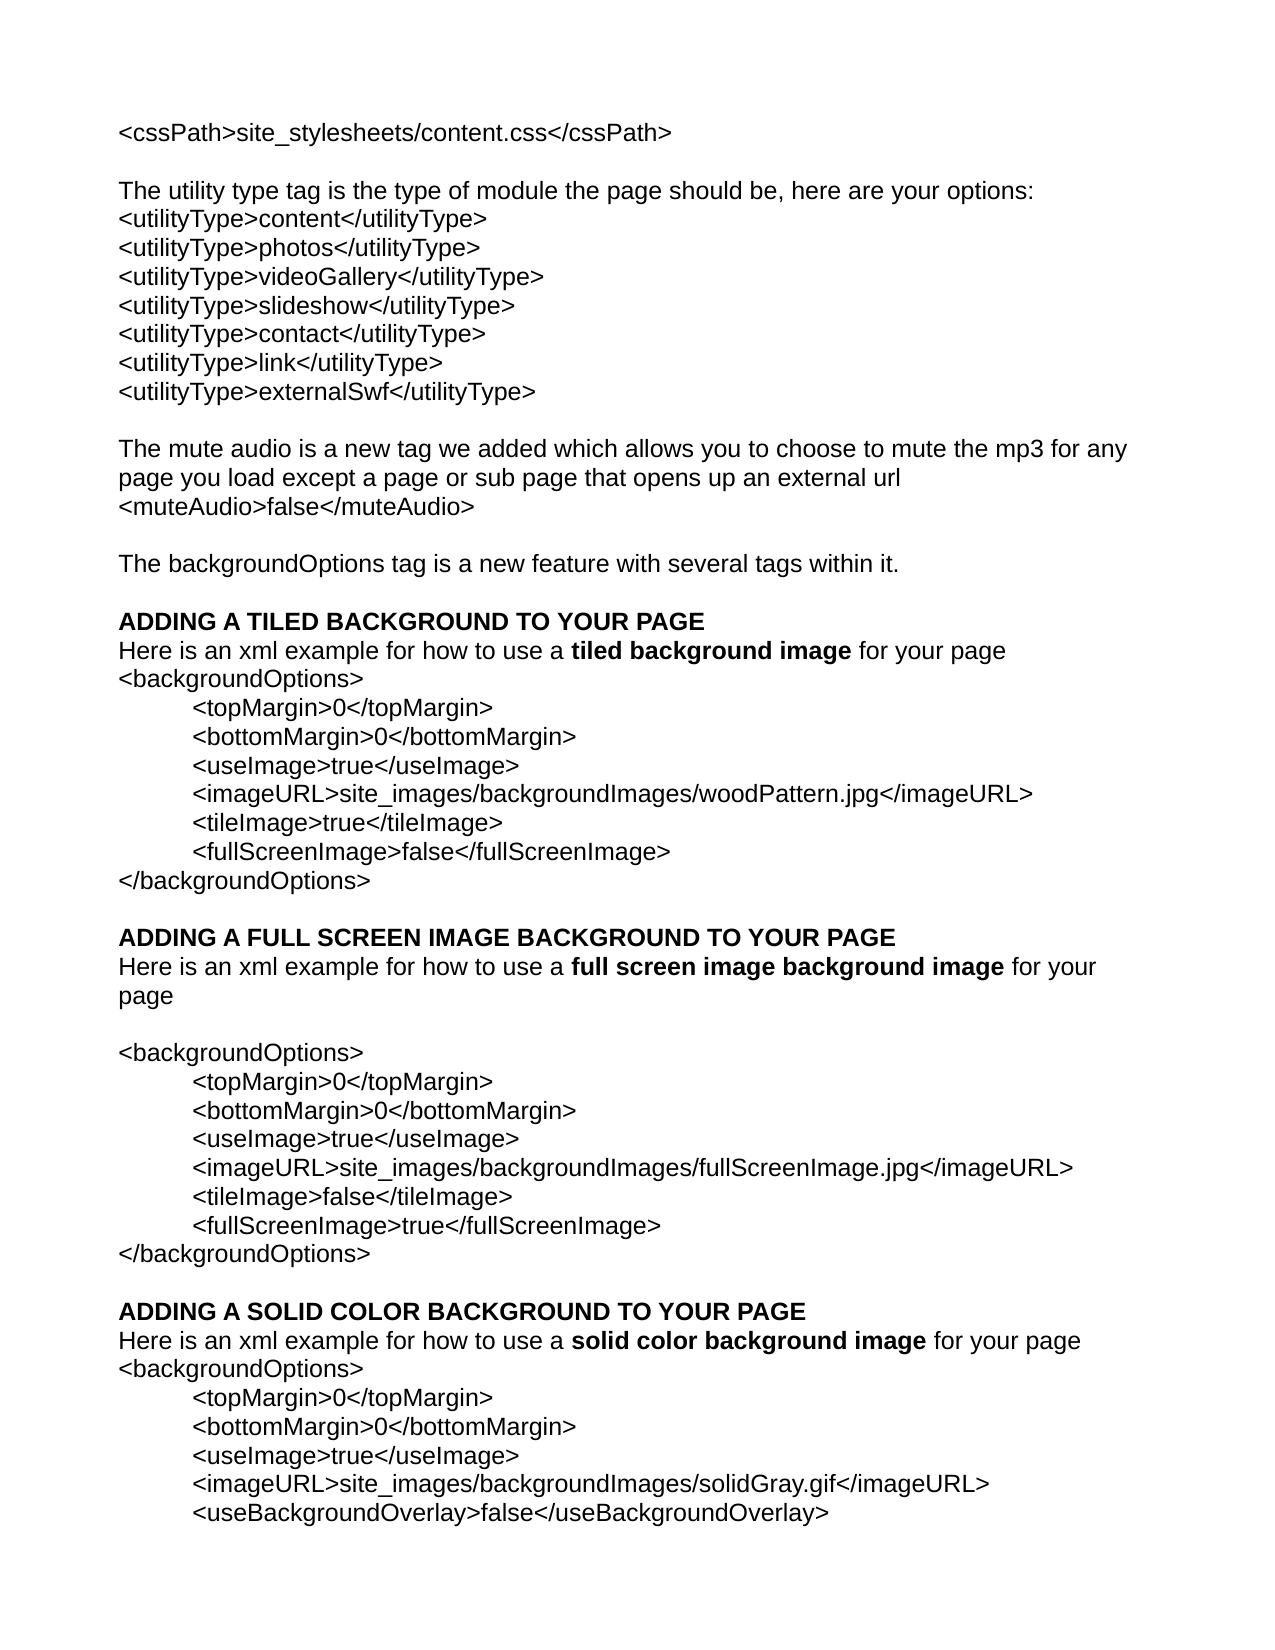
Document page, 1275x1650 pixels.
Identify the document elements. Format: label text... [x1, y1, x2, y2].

text The utility type tag is the type of module the page should be, here are your options: [118, 176, 1157, 204]
text <backgroundOptions> [118, 1354, 1157, 1383]
text Here is an xml example for how to use a full screen image background image for your page [118, 952, 1157, 1009]
text <topMargin>0</topMargin> [118, 1383, 1157, 1412]
text <bottomMargin>0</bottomMargin> [118, 722, 1157, 751]
text <useImage>true</useImage> [118, 1441, 1157, 1469]
text <utilityType>videoGallery</utilityType> [118, 262, 1157, 291]
text ADDING A FULL SCREEN IMAGE BACKGROUND TO YOUR PAGE [118, 923, 1157, 952]
text <backgroundOptions> [118, 1038, 1157, 1067]
text <utilityType>content</utilityType> [118, 204, 1157, 233]
text <imageURL>site_images/backgroundImages/solidGray.gif</imageURL> [118, 1469, 1157, 1498]
text <tileImage>false</tileImage> [118, 1182, 1157, 1211]
text <utilityType>externalSwf</utilityType> [118, 377, 1157, 406]
text <topMargin>0</topMargin> [118, 693, 1157, 722]
text <useImage>true</useImage> [118, 1124, 1157, 1153]
text <utilityType>link</utilityType> [118, 348, 1157, 377]
text <tileImage>true</tileImage> [118, 808, 1157, 837]
text <fullScreenImage>true</fullScreenImage> [118, 1211, 1157, 1239]
text <fullScreenImage>false</fullScreenImage> [118, 837, 1157, 866]
text <topMargin>0</topMargin> [118, 1067, 1157, 1096]
text <useBackgroundOverlay>false</useBackgroundOverlay> [118, 1498, 1157, 1527]
text <backgroundOptions> [118, 664, 1157, 693]
text <cssPath>site_stylesheets/content.css</cssPath> [118, 118, 1157, 147]
text <bottomMargin>0</bottomMargin> [118, 1412, 1157, 1441]
text ADDING A SOLID COLOR BACKGROUND TO YOUR PAGE [118, 1297, 1157, 1326]
text <utilityType>photos</utilityType> [118, 233, 1157, 262]
text Here is an xml example for how to use a tiled background image for your page [118, 636, 1157, 664]
text The mute audio is a new tag we added which allows you to choose to mute the mp3 for any page you load except a page or sub page that opens up an external url [118, 434, 1157, 492]
text <bottomMargin>0</bottomMargin> [118, 1096, 1157, 1124]
text Here is an xml example for how to use a solid color background image for your page [118, 1326, 1157, 1354]
text <utilityType>contact</utilityType> [118, 319, 1157, 348]
text </backgroundOptions> [118, 866, 1157, 894]
text <utilityType>slideshow</utilityType> [118, 291, 1157, 319]
text <useImage>true</useImage> [118, 751, 1157, 779]
text <muteAudio>false</muteAudio> [118, 492, 1157, 521]
text The backgroundOptions tag is a new feature with several tags within it. [118, 549, 1157, 578]
text <imageURL>site_images/backgroundImages/woodPattern.jpg</imageURL> [118, 779, 1157, 808]
text <imageURL>site_images/backgroundImages/fullScreenImage.jpg</imageURL> [118, 1153, 1157, 1182]
text ADDING A TILED BACKGROUND TO YOUR PAGE [118, 607, 1157, 636]
text </backgroundOptions> [118, 1239, 1157, 1268]
